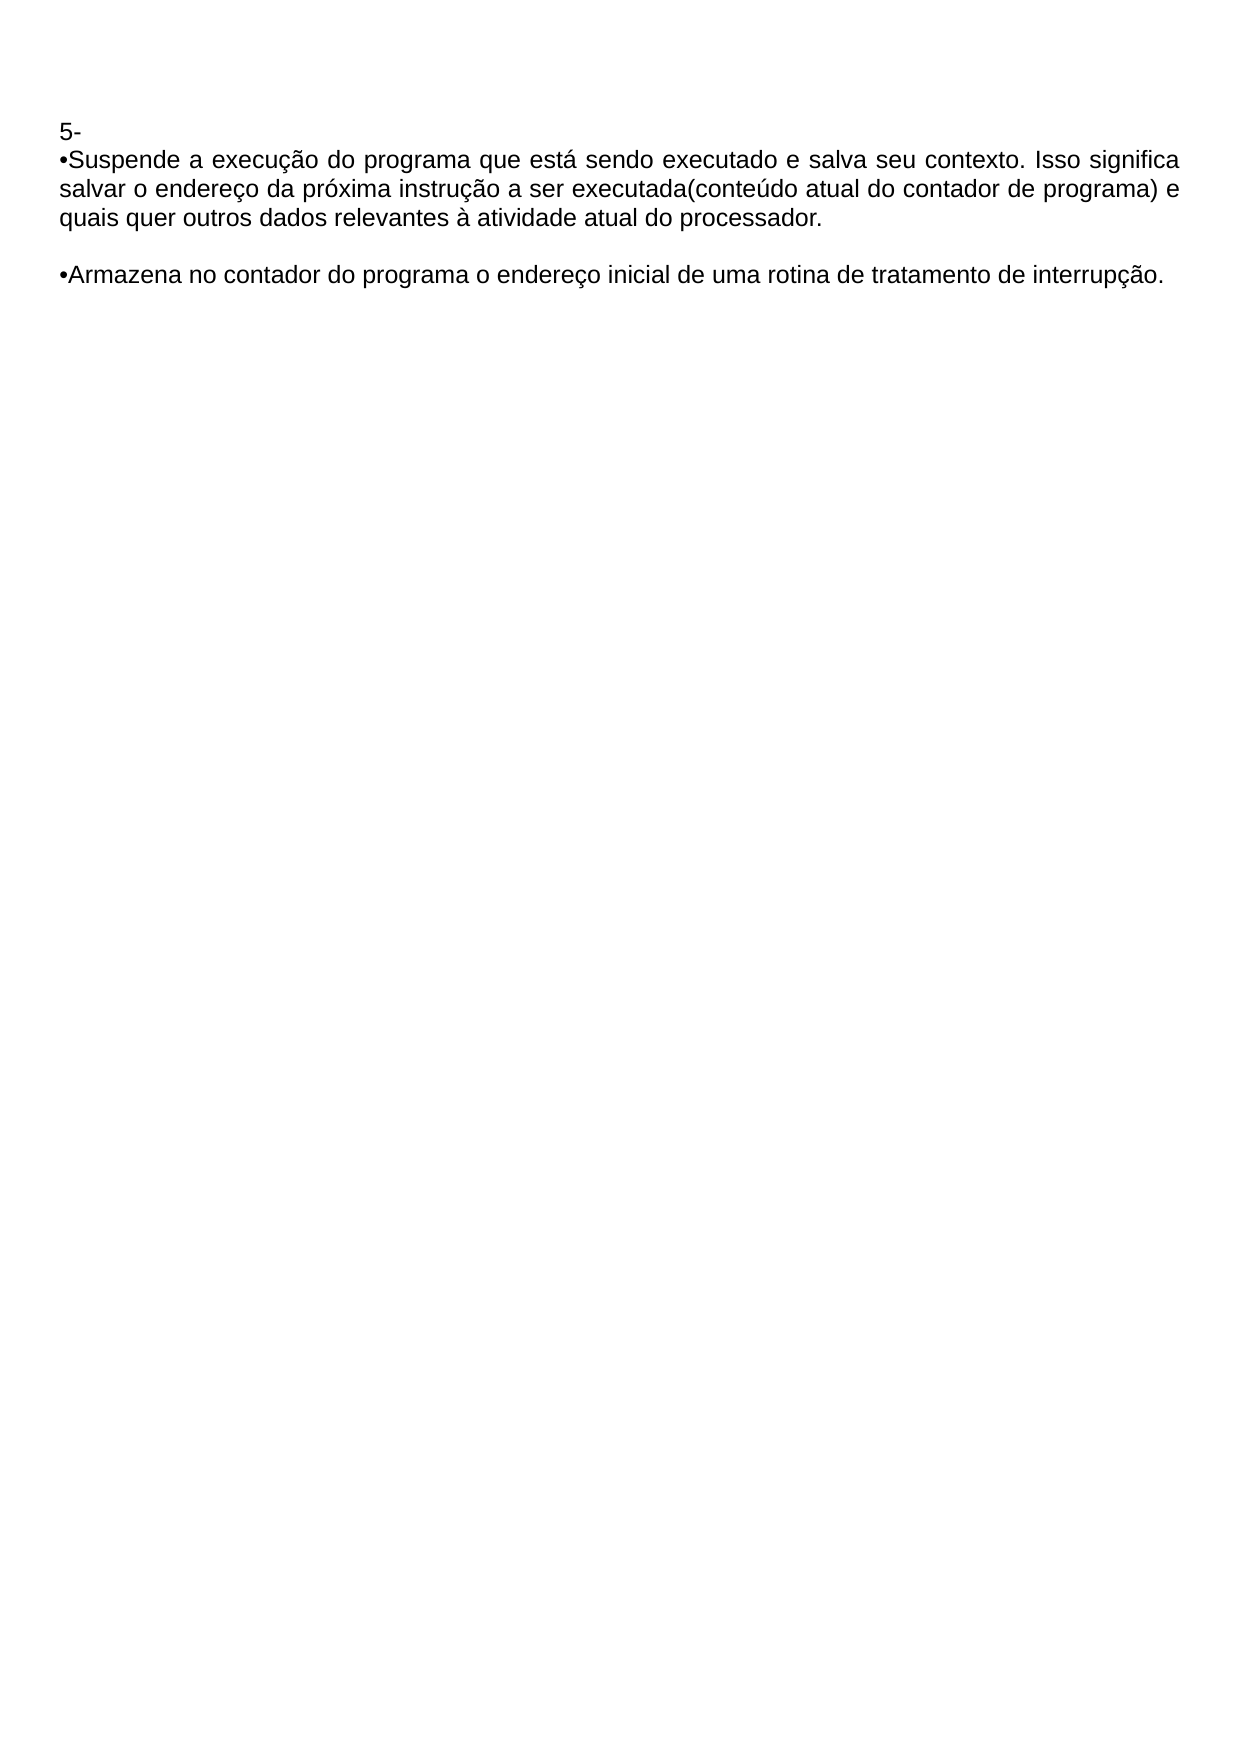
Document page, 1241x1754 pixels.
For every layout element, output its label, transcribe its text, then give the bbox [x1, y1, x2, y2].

text •Suspende a execução do programa que está sendo executado e salva seu contexto. Isso significa salvar o endereço da próxima instrução a ser executada(conteúdo atual do contador de programa) e quais quer outros dados relevantes à atividade atual do processador. [59, 145, 1181, 232]
text 5- [59, 117, 1181, 145]
text •Armazena no contador do programa o endereço inicial de uma rotina de tratamento de interrupção. [59, 260, 1181, 289]
